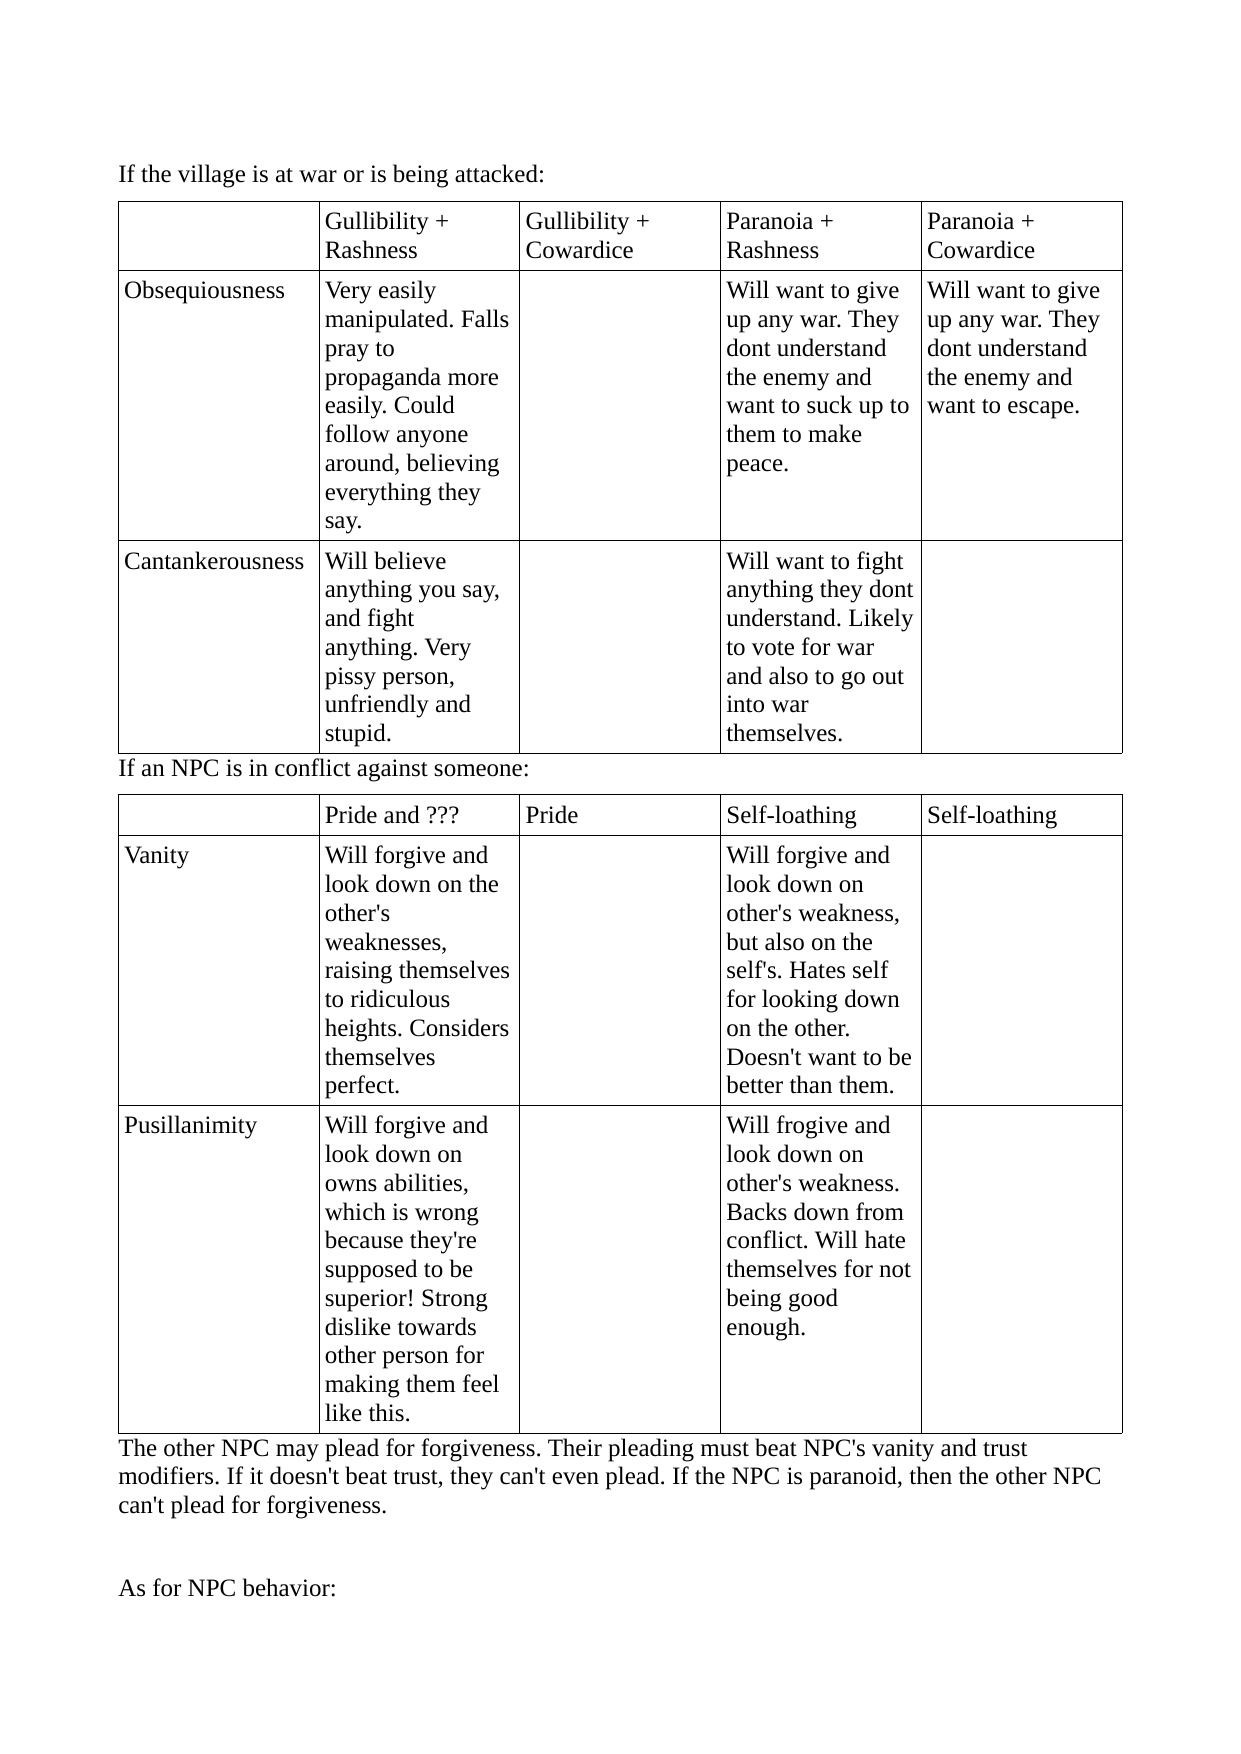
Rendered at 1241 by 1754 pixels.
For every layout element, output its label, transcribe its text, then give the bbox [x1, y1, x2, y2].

table_cell [520, 836, 720, 1105]
table_cell Very easily manipulated. Falls pray to propaganda more easily. Could follow anyone around, believing everything they say. [320, 271, 519, 540]
table_header Pride [520, 795, 720, 834]
table_header Pride and ??? [320, 795, 519, 834]
table_cell Will believe anything you say, and fight anything. Very pissy person, unfriendly and stupid. [320, 541, 519, 753]
table_cell Will forgive and look down on owns abilities, which is wrong because they're supposed to be superior! Strong dislike towards other person for making them feel like this. [320, 1106, 519, 1433]
table_cell [520, 541, 720, 753]
text If the village is at war or is being attacked: [118, 159, 1122, 188]
text If an NPC is in conflict against someone: [118, 754, 1122, 782]
table_header [119, 795, 319, 834]
table_header Paranoia + Rashness [721, 202, 921, 270]
table_header Gullibility + Rashness [320, 202, 519, 270]
table_cell Cantankerousness [119, 541, 319, 753]
table_header Self-loathing [922, 795, 1122, 834]
table_cell [922, 541, 1122, 753]
text As for NPC behavior: [118, 1573, 1122, 1601]
table_header [119, 202, 319, 270]
table_cell Will want to give up any war. They dont understand the enemy and want to escape. [922, 271, 1122, 540]
table_cell Pusillanimity [119, 1106, 319, 1433]
table_header Gullibility + Cowardice [520, 202, 720, 270]
table_cell [520, 271, 720, 540]
table_header Paranoia + Cowardice [922, 202, 1122, 270]
table_cell Will want to fight anything they dont understand. Likely to vote for war and also to go out into war themselves. [721, 541, 921, 753]
table_cell Will frogive and look down on other's weakness. Backs down from conflict. Will hate themselves for not being good enough. [721, 1106, 921, 1433]
table_cell [922, 1106, 1122, 1433]
text The other NPC may plead for forgiveness. Their pleading must beat NPC's vanity and trust modifiers. If it doesn't beat trust, they can't even plead. If the NPC is paranoid, then the other NPC can't plead for forgiveness. [118, 1434, 1122, 1519]
table_cell Will forgive and look down on the other's weaknesses, raising themselves to ridiculous heights. Considers themselves perfect. [320, 836, 519, 1105]
table_cell Will want to give up any war. They dont understand the enemy and want to suck up to them to make peace. [721, 271, 921, 540]
table_cell Obsequiousness [119, 271, 319, 540]
table_cell [520, 1106, 720, 1433]
table_cell Vanity [119, 836, 319, 1105]
table_cell [922, 836, 1122, 1105]
table_cell Will forgive and look down on other's weakness, but also on the self's. Hates self for looking down on the other. Doesn't want to be better than them. [721, 836, 921, 1105]
table_header Self-loathing [721, 795, 921, 834]
